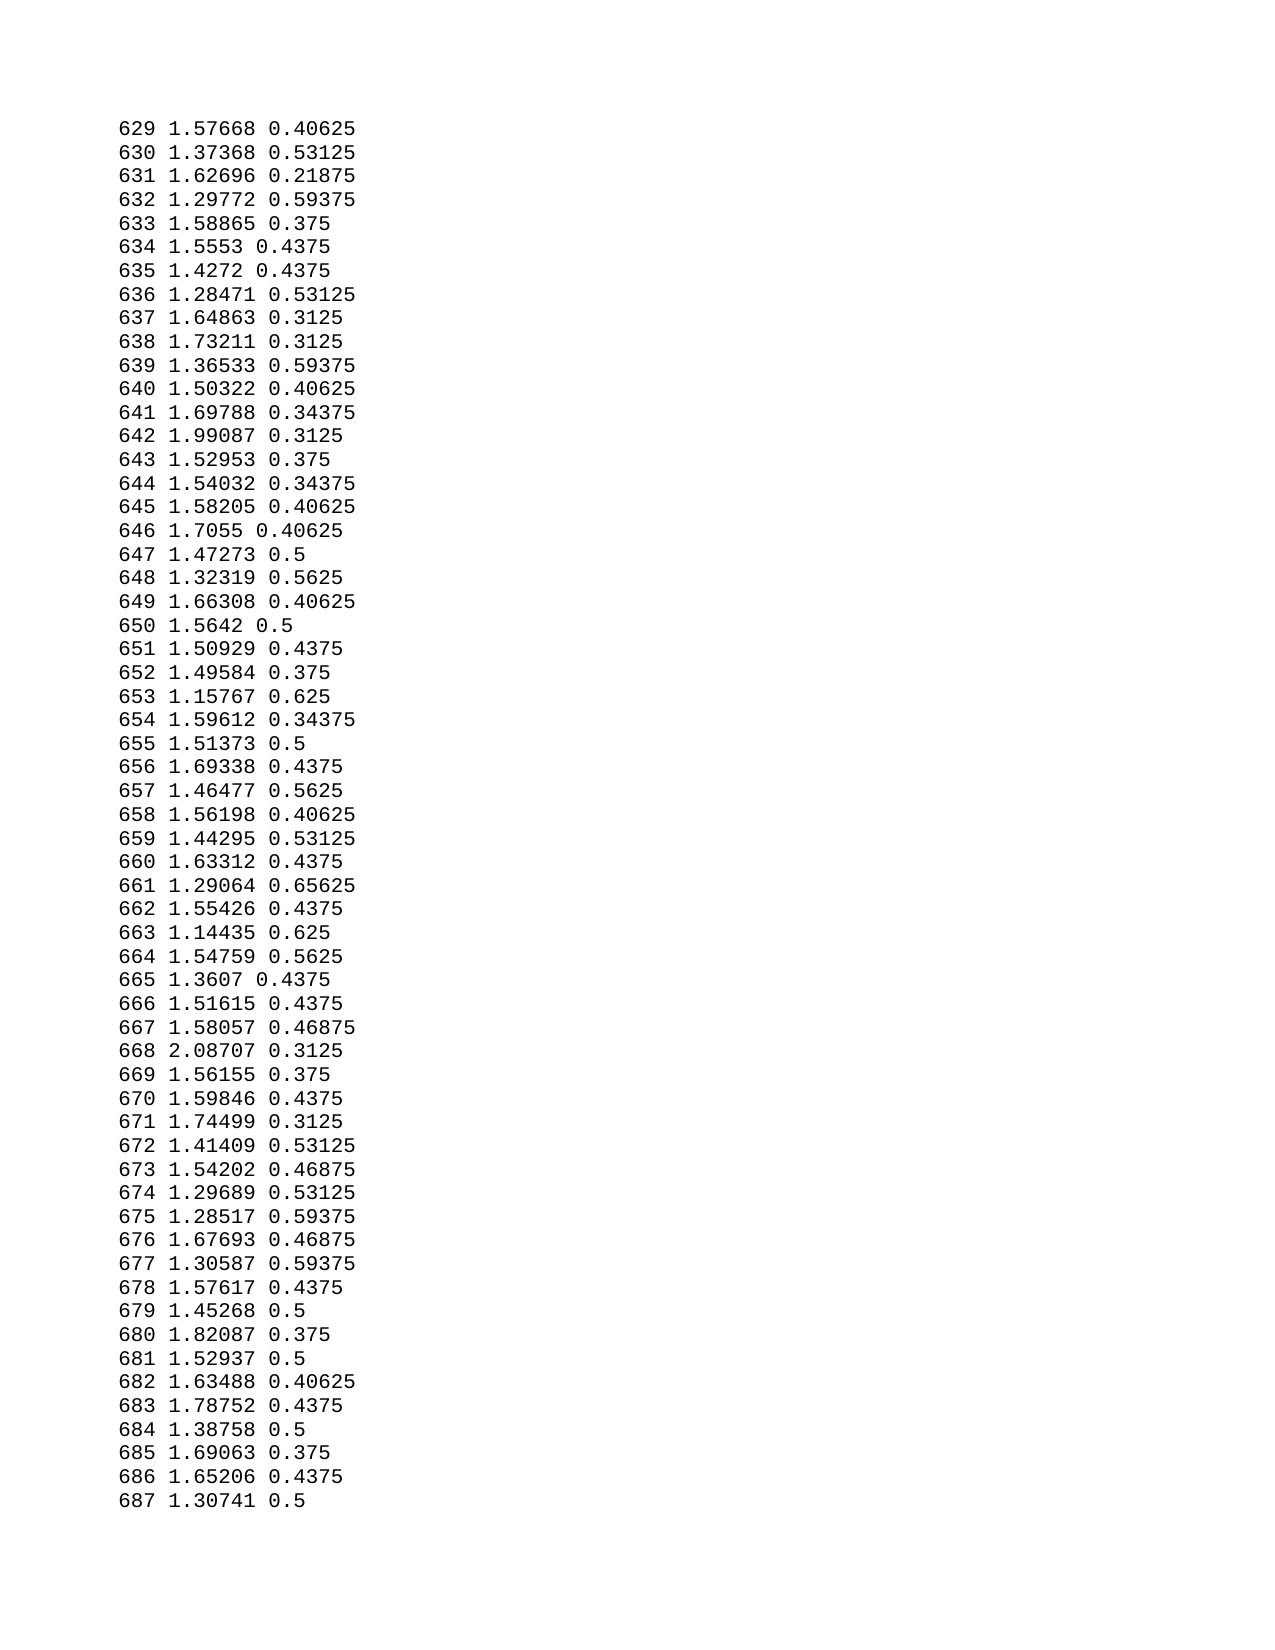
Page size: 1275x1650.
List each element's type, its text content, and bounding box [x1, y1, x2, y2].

text 658 1.56198 0.40625 [118, 804, 1157, 827]
text 636 1.28471 0.53125 [118, 284, 1157, 307]
text 642 1.99087 0.3125 [118, 426, 1157, 449]
text 667 1.58057 0.46875 [118, 1017, 1157, 1040]
text 675 1.28517 0.59375 [118, 1206, 1157, 1229]
text 685 1.69063 0.375 [118, 1442, 1157, 1466]
text 671 1.74499 0.3125 [118, 1111, 1157, 1135]
text 687 1.30741 0.5 [118, 1489, 1157, 1513]
text 683 1.78752 0.4375 [118, 1395, 1157, 1419]
text 635 1.4272 0.4375 [118, 260, 1157, 284]
text 659 1.44295 0.53125 [118, 827, 1157, 851]
text 650 1.5642 0.5 [118, 615, 1157, 638]
text 654 1.59612 0.34375 [118, 709, 1157, 733]
text 640 1.50322 0.40625 [118, 378, 1157, 402]
text 664 1.54759 0.5625 [118, 946, 1157, 969]
text 662 1.55426 0.4375 [118, 898, 1157, 922]
text 638 1.73211 0.3125 [118, 331, 1157, 354]
text 655 1.51373 0.5 [118, 733, 1157, 757]
text 661 1.29064 0.65625 [118, 875, 1157, 898]
text 681 1.52937 0.5 [118, 1348, 1157, 1371]
text 648 1.32319 0.5625 [118, 567, 1157, 591]
text 634 1.5553 0.4375 [118, 236, 1157, 260]
text 632 1.29772 0.59375 [118, 189, 1157, 213]
text 680 1.82087 0.375 [118, 1324, 1157, 1348]
text 656 1.69338 0.4375 [118, 757, 1157, 780]
text 653 1.15767 0.625 [118, 686, 1157, 709]
text 686 1.65206 0.4375 [118, 1466, 1157, 1489]
text 666 1.51615 0.4375 [118, 993, 1157, 1017]
text 631 1.62696 0.21875 [118, 165, 1157, 189]
text 657 1.46477 0.5625 [118, 780, 1157, 804]
text 643 1.52953 0.375 [118, 449, 1157, 473]
text 682 1.63488 0.40625 [118, 1371, 1157, 1395]
text 646 1.7055 0.40625 [118, 520, 1157, 544]
text 651 1.50929 0.4375 [118, 638, 1157, 662]
text 637 1.64863 0.3125 [118, 307, 1157, 331]
text 629 1.57668 0.40625 [118, 118, 1157, 142]
text 672 1.41409 0.53125 [118, 1135, 1157, 1158]
text 670 1.59846 0.4375 [118, 1088, 1157, 1111]
text 677 1.30587 0.59375 [118, 1253, 1157, 1277]
text 652 1.49584 0.375 [118, 662, 1157, 686]
text 673 1.54202 0.46875 [118, 1158, 1157, 1182]
text 649 1.66308 0.40625 [118, 591, 1157, 615]
text 639 1.36533 0.59375 [118, 354, 1157, 378]
text 669 1.56155 0.375 [118, 1064, 1157, 1088]
text 633 1.58865 0.375 [118, 213, 1157, 236]
text 647 1.47273 0.5 [118, 544, 1157, 567]
text 630 1.37368 0.53125 [118, 142, 1157, 165]
text 663 1.14435 0.625 [118, 922, 1157, 946]
text 674 1.29689 0.53125 [118, 1182, 1157, 1206]
text 684 1.38758 0.5 [118, 1419, 1157, 1442]
text 641 1.69788 0.34375 [118, 402, 1157, 426]
text 644 1.54032 0.34375 [118, 473, 1157, 496]
text 679 1.45268 0.5 [118, 1300, 1157, 1324]
text 665 1.3607 0.4375 [118, 969, 1157, 993]
text 660 1.63312 0.4375 [118, 851, 1157, 875]
text 668 2.08707 0.3125 [118, 1040, 1157, 1064]
text 676 1.67693 0.46875 [118, 1229, 1157, 1253]
text 678 1.57617 0.4375 [118, 1277, 1157, 1300]
text 645 1.58205 0.40625 [118, 496, 1157, 520]
